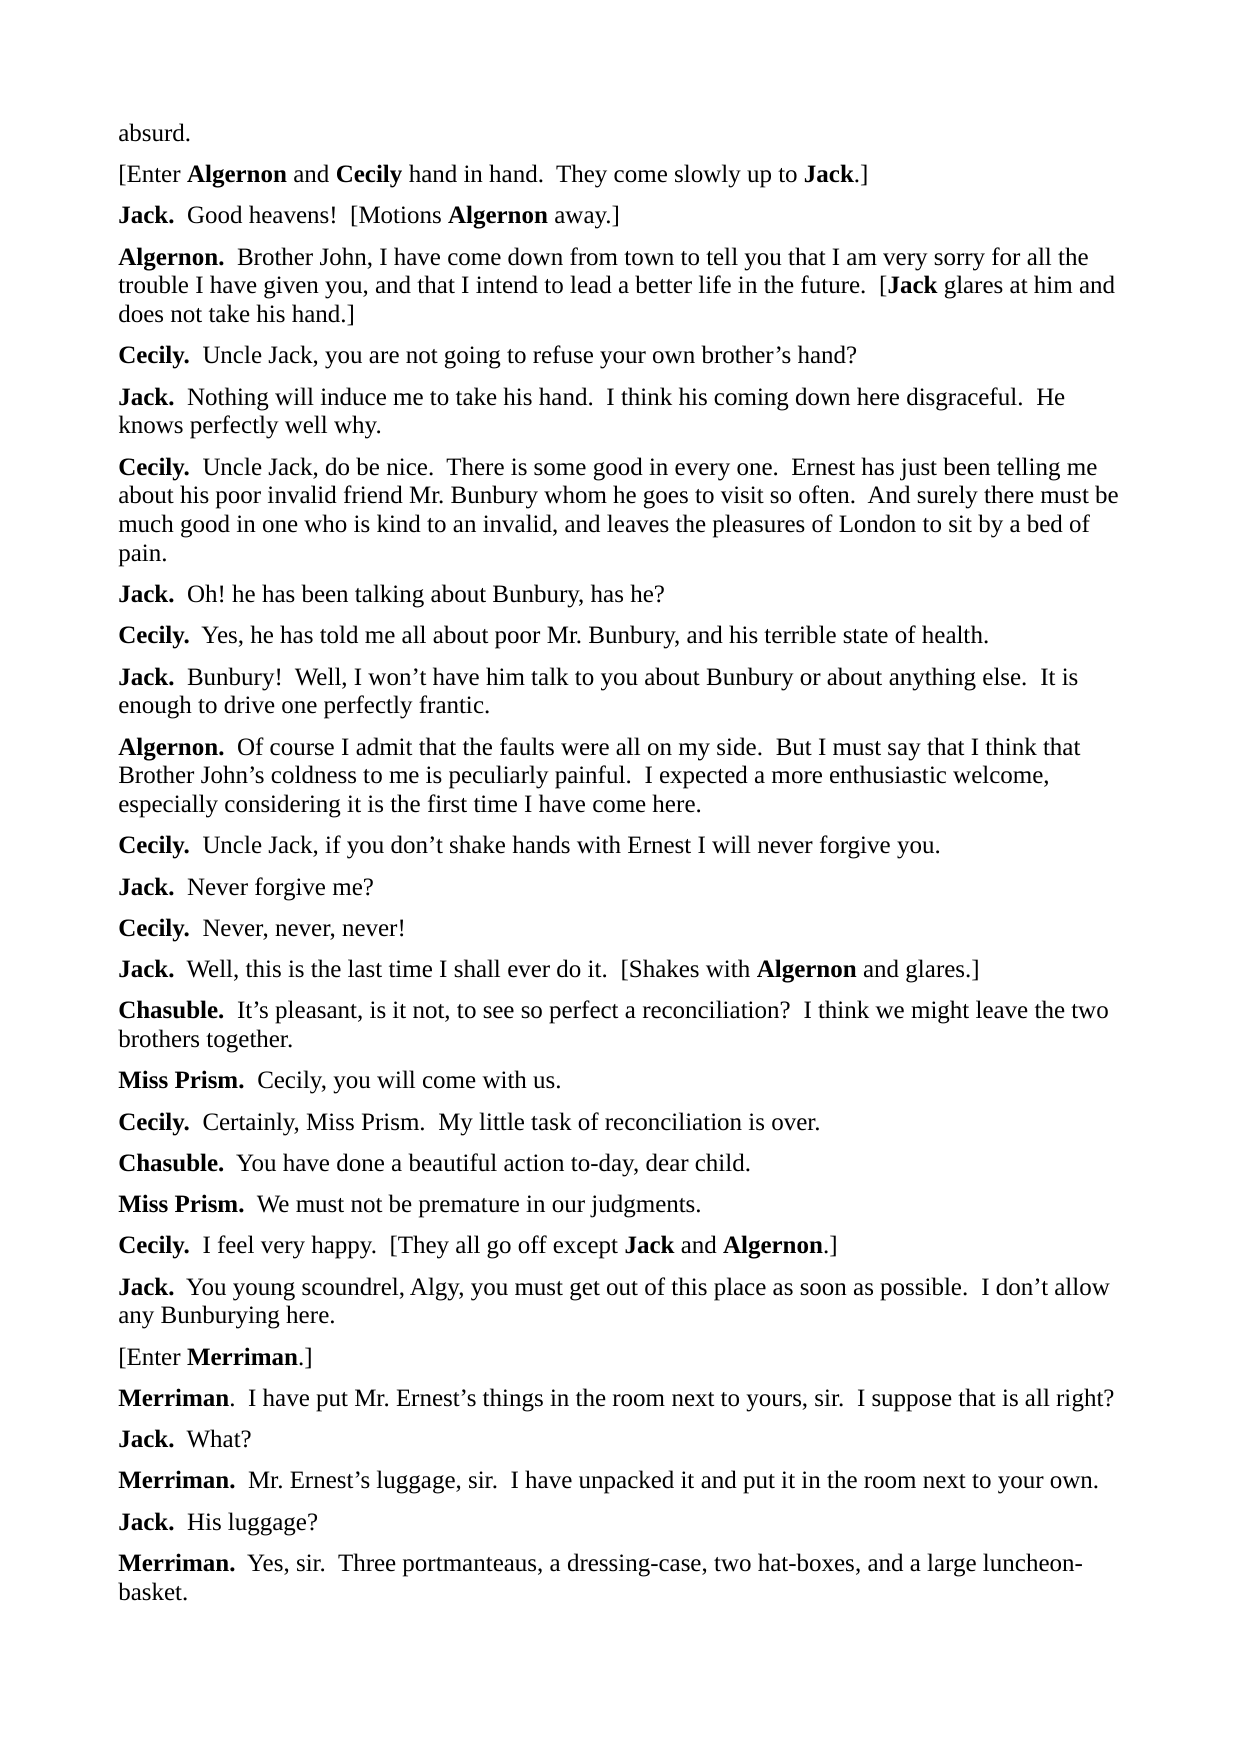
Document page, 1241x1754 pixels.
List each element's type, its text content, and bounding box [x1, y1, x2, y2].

text Merriman. Mr. Ernest’s luggage, sir. I have unpacked it and put it in the room next to your own. [118, 1466, 1122, 1494]
text Cecily. Certainly, Miss Prism. My little task of reconciliation is over. [118, 1107, 1122, 1136]
text Miss Prism. We must not be premature in our judgments. [118, 1189, 1122, 1218]
text Jack. What? [118, 1424, 1122, 1453]
text Cecily. Uncle Jack, if you don’t shake hands with Ernest I will never forgive you. [118, 831, 1122, 859]
text [Enter Algernon and Cecily hand in hand. They come slowly up to Jack.] [118, 159, 1122, 188]
text Cecily. I feel very happy. [They all go off except Jack and Algernon.] [118, 1231, 1122, 1259]
text Jack. You young scoundrel, Algy, you must get out of this place as soon as possible. I don’t allow any Bunburying here. [118, 1272, 1122, 1329]
text Jack. Well, this is the last time I shall ever do it. [Shakes with Algernon and glares.] [118, 954, 1122, 983]
text Cecily. Uncle Jack, do be nice. There is some good in every one. Ernest has just been telling me about his poor invalid friend Mr. Bunbury whom he goes to visit so often. And surely there must be much good in one who is kind to an invalid, and leaves the pleasures of London to sit by a bed of pain. [118, 452, 1122, 567]
text Algernon. Brother John, I have come down from town to tell you that I am very sorry for all the trouble I have given you, and that I intend to lead a better life in the future. [Jack glares at him and does not take his hand.] [118, 242, 1122, 328]
text Cecily. Yes, he has told me all about poor Mr. Bunbury, and his terrible state of health. [118, 621, 1122, 649]
text Jack. Good heavens! [Motions Algernon away.] [118, 201, 1122, 229]
text Jack. His luggage? [118, 1507, 1122, 1536]
text Cecily. Uncle Jack, you are not going to refuse your own brother’s hand? [118, 341, 1122, 369]
text Cecily. Never, never, never! [118, 913, 1122, 942]
text Chasuble. It’s pleasant, is it not, to see so perfect a reconciliation? I think we might leave the two brothers together. [118, 996, 1122, 1053]
text Jack. Never forgive me? [118, 872, 1122, 901]
text Merriman. I have put Mr. Ernest’s things in the room next to yours, sir. I suppose that is all right? [118, 1383, 1122, 1412]
text Algernon. Of course I admit that the faults were all on my side. But I must say that I think that Brother John’s coldness to me is peculiarly painful. I expected a more enthusiastic welcome, especially considering it is the first time I have come here. [118, 732, 1122, 818]
text Jack. Nothing will induce me to take his hand. I think his coming down here disgraceful. He knows perfectly well why. [118, 382, 1122, 439]
text Merriman. Yes, sir. Three portmanteaus, a dressing-case, two hat-boxes, and a large luncheon-basket. [118, 1548, 1122, 1606]
text absurd. [118, 118, 1122, 147]
text Jack. Oh! he has been talking about Bunbury, has he? [118, 579, 1122, 608]
text Chasuble. You have done a beautiful action to-day, dear child. [118, 1148, 1122, 1177]
text Jack. Bunbury! Well, I won’t have him talk to you about Bunbury or about anything else. It is enough to drive one perfectly frantic. [118, 662, 1122, 719]
text [Enter Merriman.] [118, 1342, 1122, 1371]
text Miss Prism. Cecily, you will come with us. [118, 1066, 1122, 1094]
